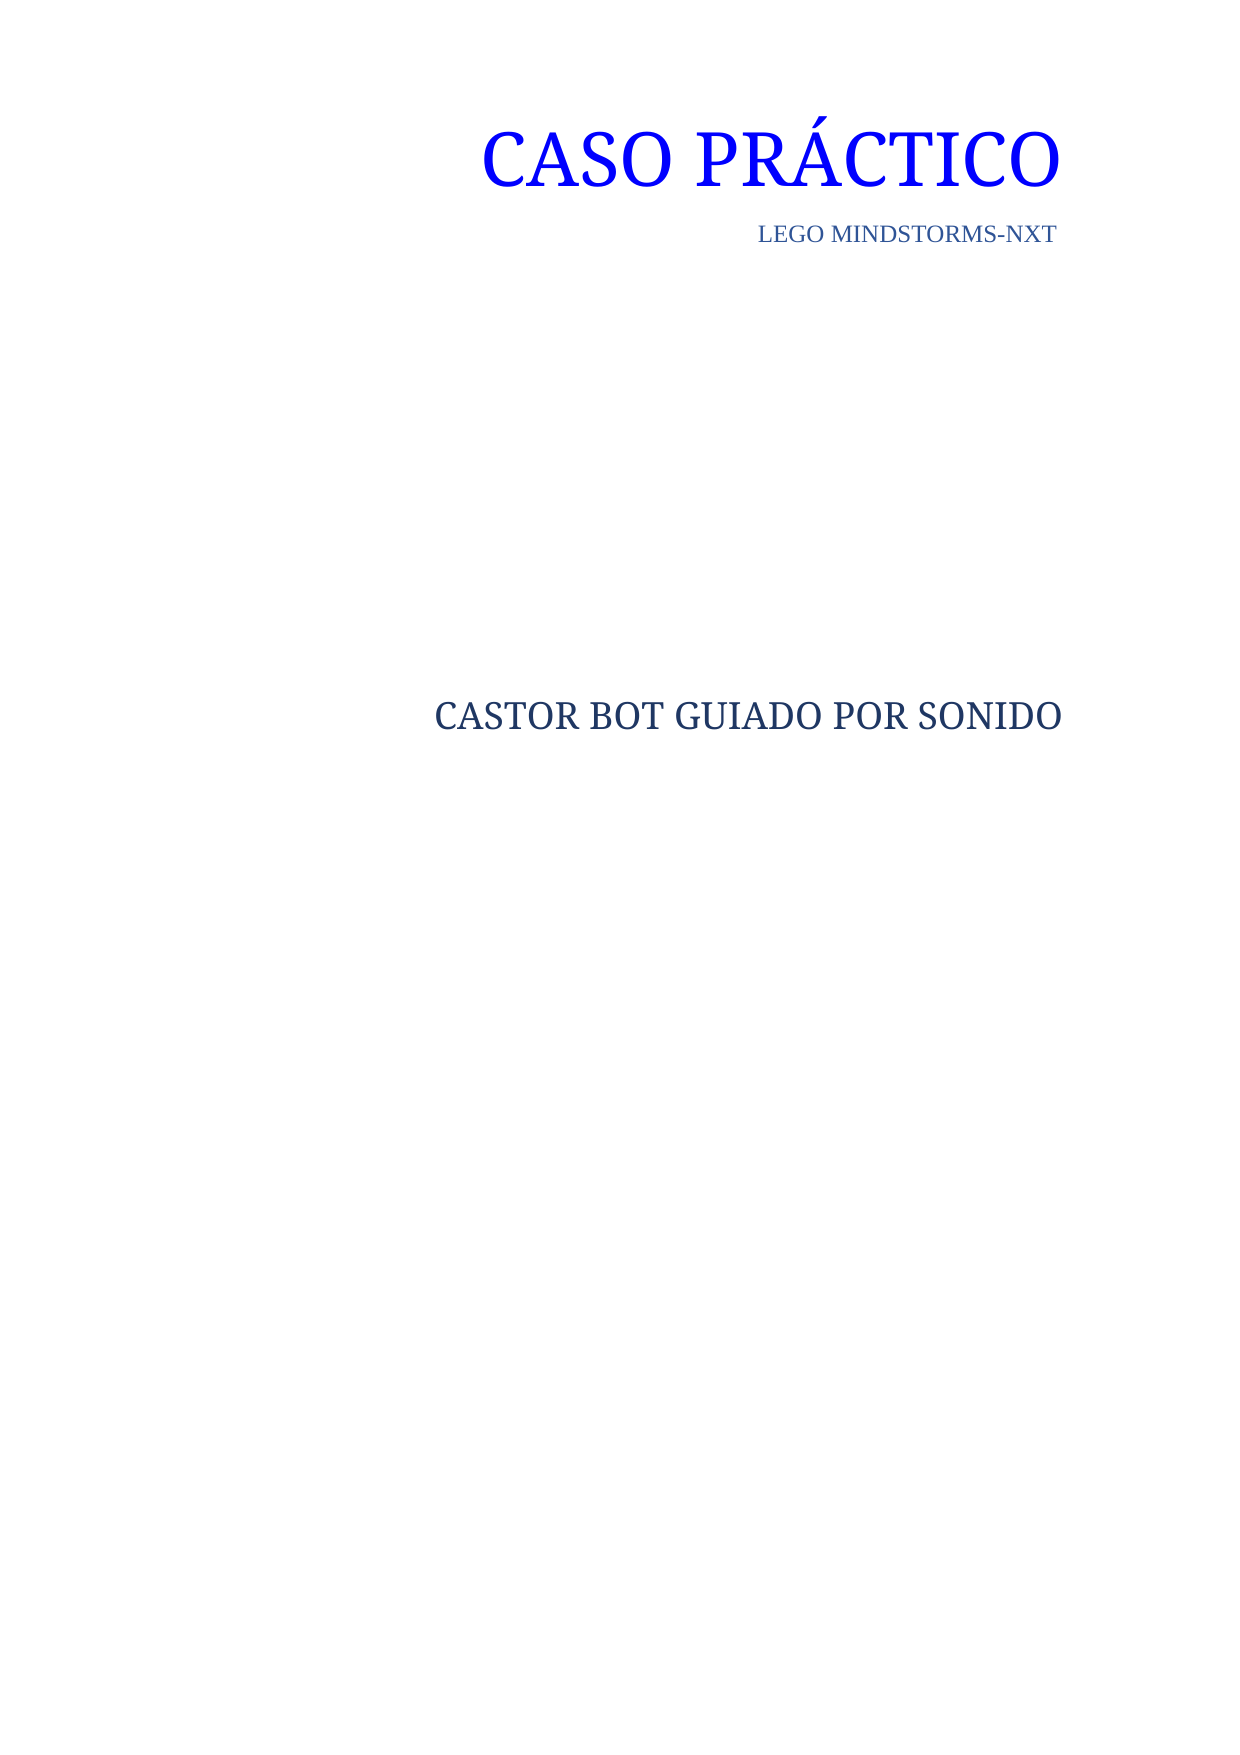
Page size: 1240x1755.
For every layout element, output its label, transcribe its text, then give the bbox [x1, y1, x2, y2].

subtitle LEGO MINDSTORMS-NXT [177, 219, 1063, 248]
subtitle CASO PRÁCTICO [177, 106, 1063, 208]
subtitle CASTOR BOT GUIADO POR SONIDO [177, 689, 1063, 741]
